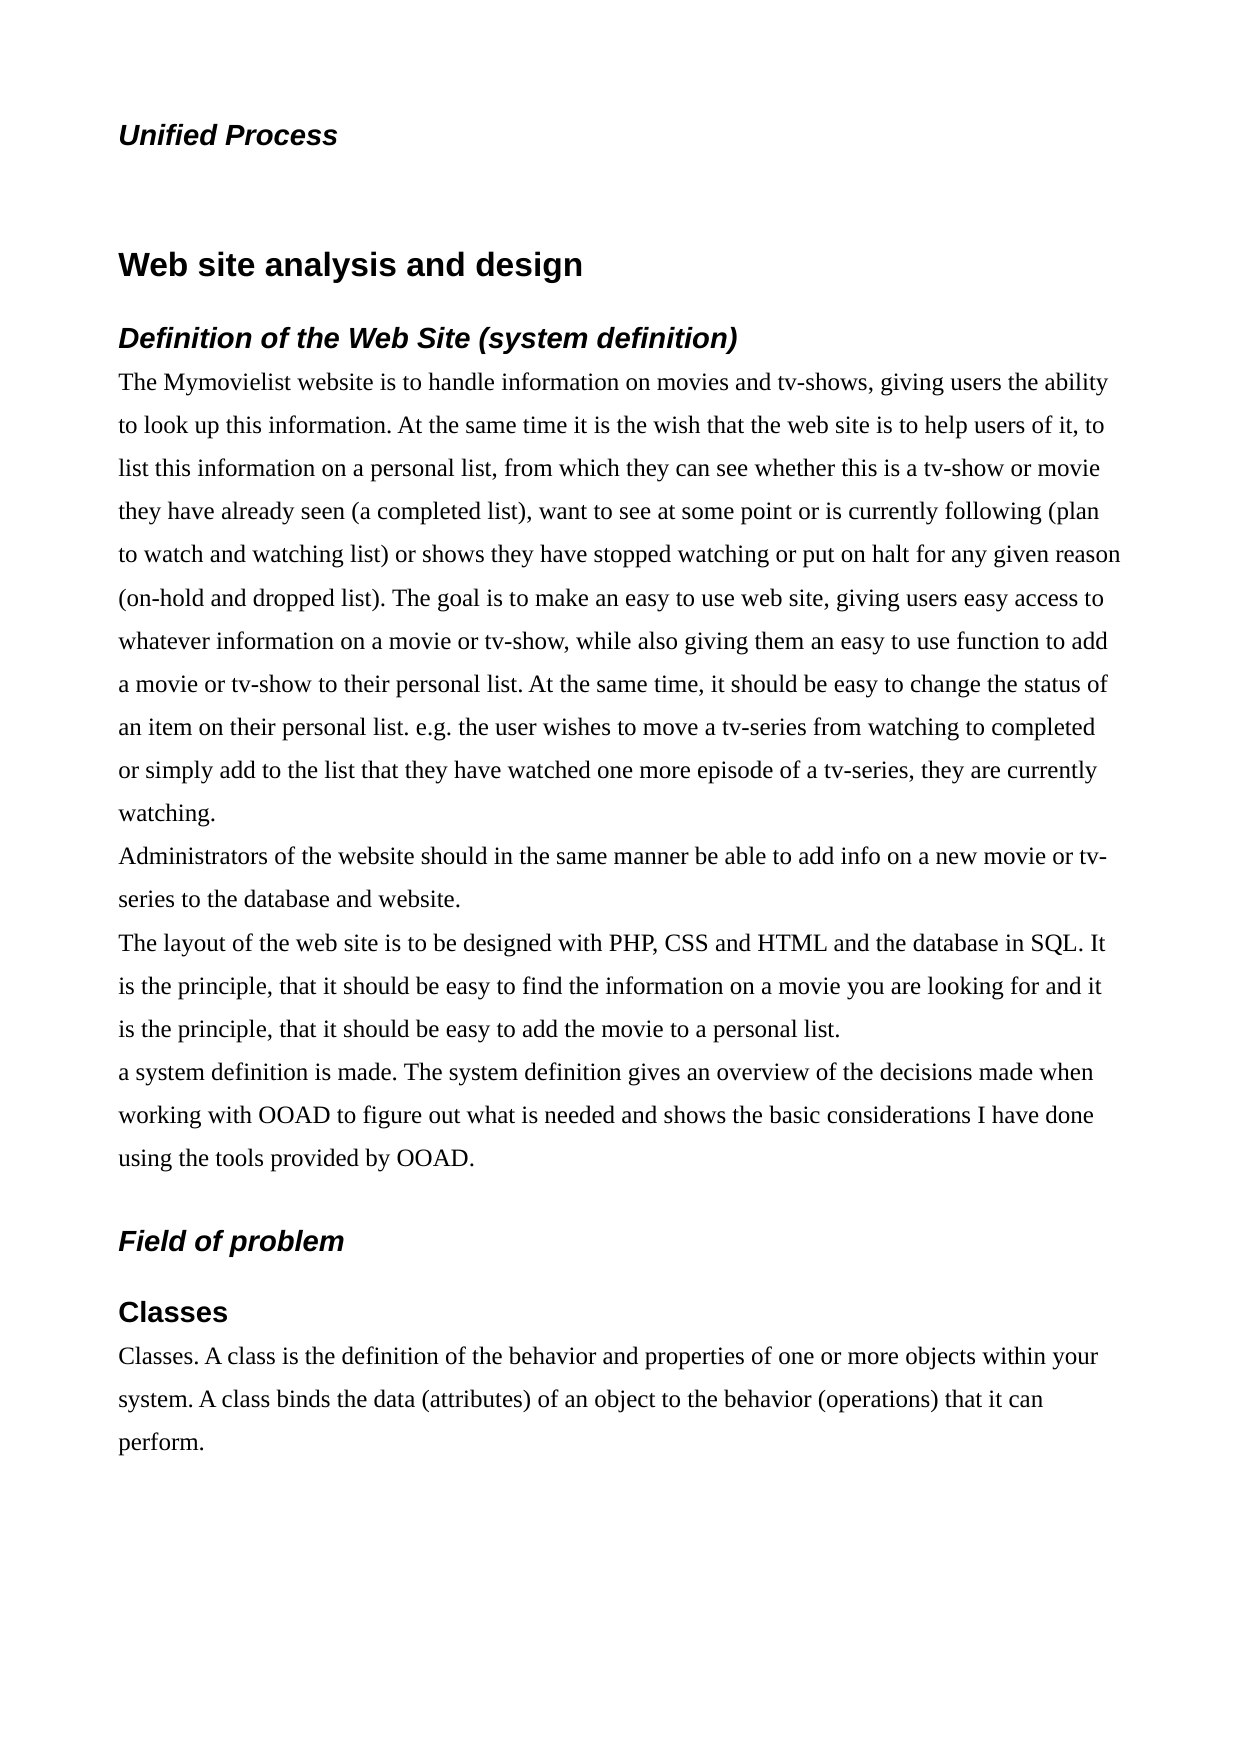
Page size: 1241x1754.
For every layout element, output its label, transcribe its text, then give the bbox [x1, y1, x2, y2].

text Classes. A class is the definition of the behavior and properties of one or more objects within your system. A class binds the data (attributes) of an object to the behavior (operations) that it can perform. [118, 1341, 1122, 1456]
subtitle Unified Process [118, 118, 1122, 152]
subtitle Definition of the Web Site (system definition) [118, 321, 1122, 354]
text The Mymovielist website is to handle information on movies and tv-shows, giving users the ability to look up this information. At the same time it is the wish that the web site is to help users of it, to list this information on a personal list, from which they can see whether this is a tv-show or movie they have already seen (a completed list), want to see at some point or is currently following (plan to watch and watching list) or shows they have stopped watching or put on halt for any given reason (on-hold and dropped list). The goal is to make an easy to use web site, giving users easy access to whatever information on a movie or tv-show, while also giving them an easy to use function to add a movie or tv-show to their personal list. At the same time, it should be easy to change the status of an item on their personal list. e.g. the user wishes to move a tv-series from watching to completed or simply add to the list that they have watched one more episode of a tv-series, they are currently watching. Administrators of the website should in the same manner be able to add info on a new movie or tv-series to the database and website. The layout of the web site is to be designed with PHP, CSS and HTML and the database in SQL. It is the principle, that it should be easy to find the information on a movie you are looking for and it is the principle, that it should be easy to add the movie to a personal list. a system definition is made. The system definition gives an overview of the decisions made when working with OOAD to figure out what is needed and shows the basic considerations I have done using the tools provided by OOAD. [118, 367, 1122, 1172]
subtitle Web site analysis and design [118, 245, 1122, 283]
subtitle Field of problem [118, 1224, 1122, 1257]
subtitle Classes [118, 1295, 1122, 1328]
